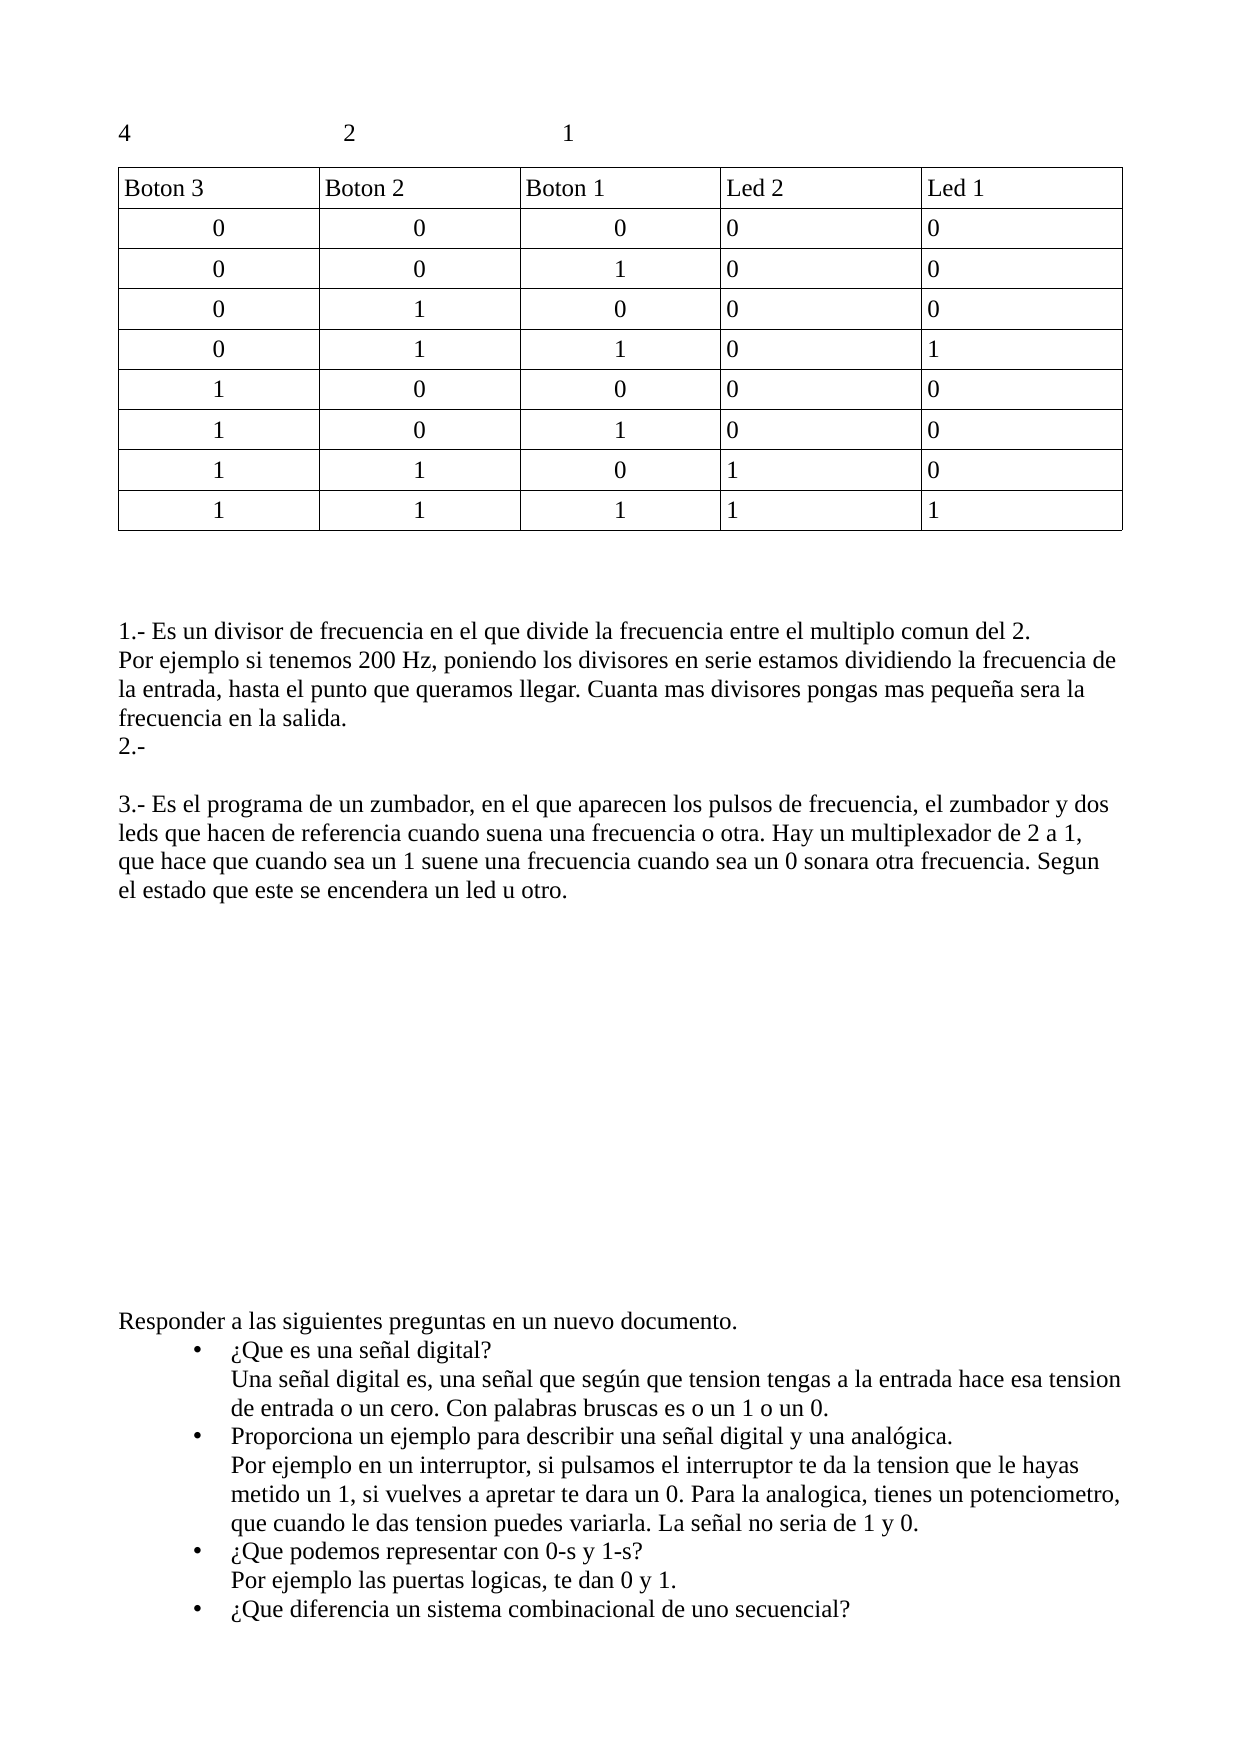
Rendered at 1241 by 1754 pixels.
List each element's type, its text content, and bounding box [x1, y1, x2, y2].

table_cell 0 [119, 249, 319, 288]
list Por ejemplo en un interruptor, si pulsamos el interruptor te da la tension que le hayas metido un 1, si vuelves a apretar te dara un 0. Para la analogica, tienes un potenciometro, [193, 1450, 1122, 1508]
table_cell 0 [521, 450, 720, 490]
table_cell 0 [320, 209, 520, 248]
table_header Led 1 [922, 168, 1122, 207]
table_cell 1 [922, 491, 1122, 530]
text Por ejemplo si tenemos 200 Hz, poniendo los divisores en serie estamos dividiendo la frecuencia de la entrada, hasta el punto que queramos llegar. Cuanta mas divisores pongas mas pequeña sera la frecuencia en la salida. [118, 645, 1122, 731]
list ¿Que es una señal digital? [193, 1335, 1122, 1364]
text Responder a las siguientes preguntas en un nuevo documento. [118, 1306, 1122, 1335]
table_header Boton 2 [320, 168, 520, 207]
table_cell 1 [721, 491, 921, 530]
table_cell 0 [119, 289, 319, 328]
table_cell 0 [521, 370, 720, 409]
table_cell 0 [922, 249, 1122, 288]
table_cell 0 [721, 209, 921, 248]
table_cell 1 [119, 370, 319, 409]
list Por ejemplo las puertas logicas, te dan 0 y 1. [193, 1565, 1122, 1594]
table_cell 1 [320, 450, 520, 490]
table_cell 0 [721, 289, 921, 328]
table_cell 0 [721, 249, 921, 288]
list que cuando le das tension puedes variarla. La señal no seria de 1 y 0. [193, 1508, 1122, 1536]
list Una señal digital es, una señal que según que tension tengas a la entrada hace esa tension de entrada o un cero. Con palabras bruscas es o un 1 o un 0. [193, 1364, 1122, 1421]
text 4 2 1 [118, 118, 1122, 147]
list ¿Que diferencia un sistema combinacional de uno secuencial? [193, 1594, 1122, 1623]
table_cell 0 [922, 289, 1122, 328]
table_cell 1 [721, 450, 921, 490]
text 3.- Es el programa de un zumbador, en el que aparecen los pulsos de frecuencia, el zumbador y dos leds que hacen de referencia cuando suena una frecuencia o otra. Hay un multiplexador de 2 a 1, que hace que cuando sea un 1 suene una frecuencia cuando sea un 0 sonara otra frecuencia. Segun el estado que este se encendera un led u otro. [118, 789, 1122, 904]
table_header Led 2 [721, 168, 921, 207]
table_cell 0 [922, 450, 1122, 490]
table_cell 0 [320, 249, 520, 288]
table_cell 1 [119, 410, 319, 449]
table_header Boton 1 [521, 168, 720, 207]
table_cell 0 [521, 289, 720, 328]
text 1.- Es un divisor de frecuencia en el que divide la frecuencia entre el multiplo comun del 2. [118, 616, 1122, 645]
list Proporciona un ejemplo para describir una señal digital y una analógica. [193, 1421, 1122, 1450]
table_cell 1 [521, 410, 720, 449]
table_cell 1 [119, 491, 319, 530]
table_cell 1 [922, 330, 1122, 369]
table_cell 0 [922, 370, 1122, 409]
table_cell 1 [320, 289, 520, 328]
table_cell 1 [119, 450, 319, 490]
table_cell 0 [320, 370, 520, 409]
table_cell 1 [521, 330, 720, 369]
table_cell 1 [521, 249, 720, 288]
table_cell 0 [320, 410, 520, 449]
table_cell 1 [320, 330, 520, 369]
table_cell 0 [922, 209, 1122, 248]
table_header Boton 3 [119, 168, 319, 207]
table_cell 0 [721, 410, 921, 449]
table_cell 0 [922, 410, 1122, 449]
table_cell 0 [521, 209, 720, 248]
table_cell 0 [721, 330, 921, 369]
table_cell 0 [119, 209, 319, 248]
text 2.- [118, 731, 1122, 760]
table_cell 0 [721, 370, 921, 409]
table_cell 0 [119, 330, 319, 369]
table_cell 1 [521, 491, 720, 530]
table_cell 1 [320, 491, 520, 530]
list ¿Que podemos representar con 0-s y 1-s? [193, 1536, 1122, 1565]
